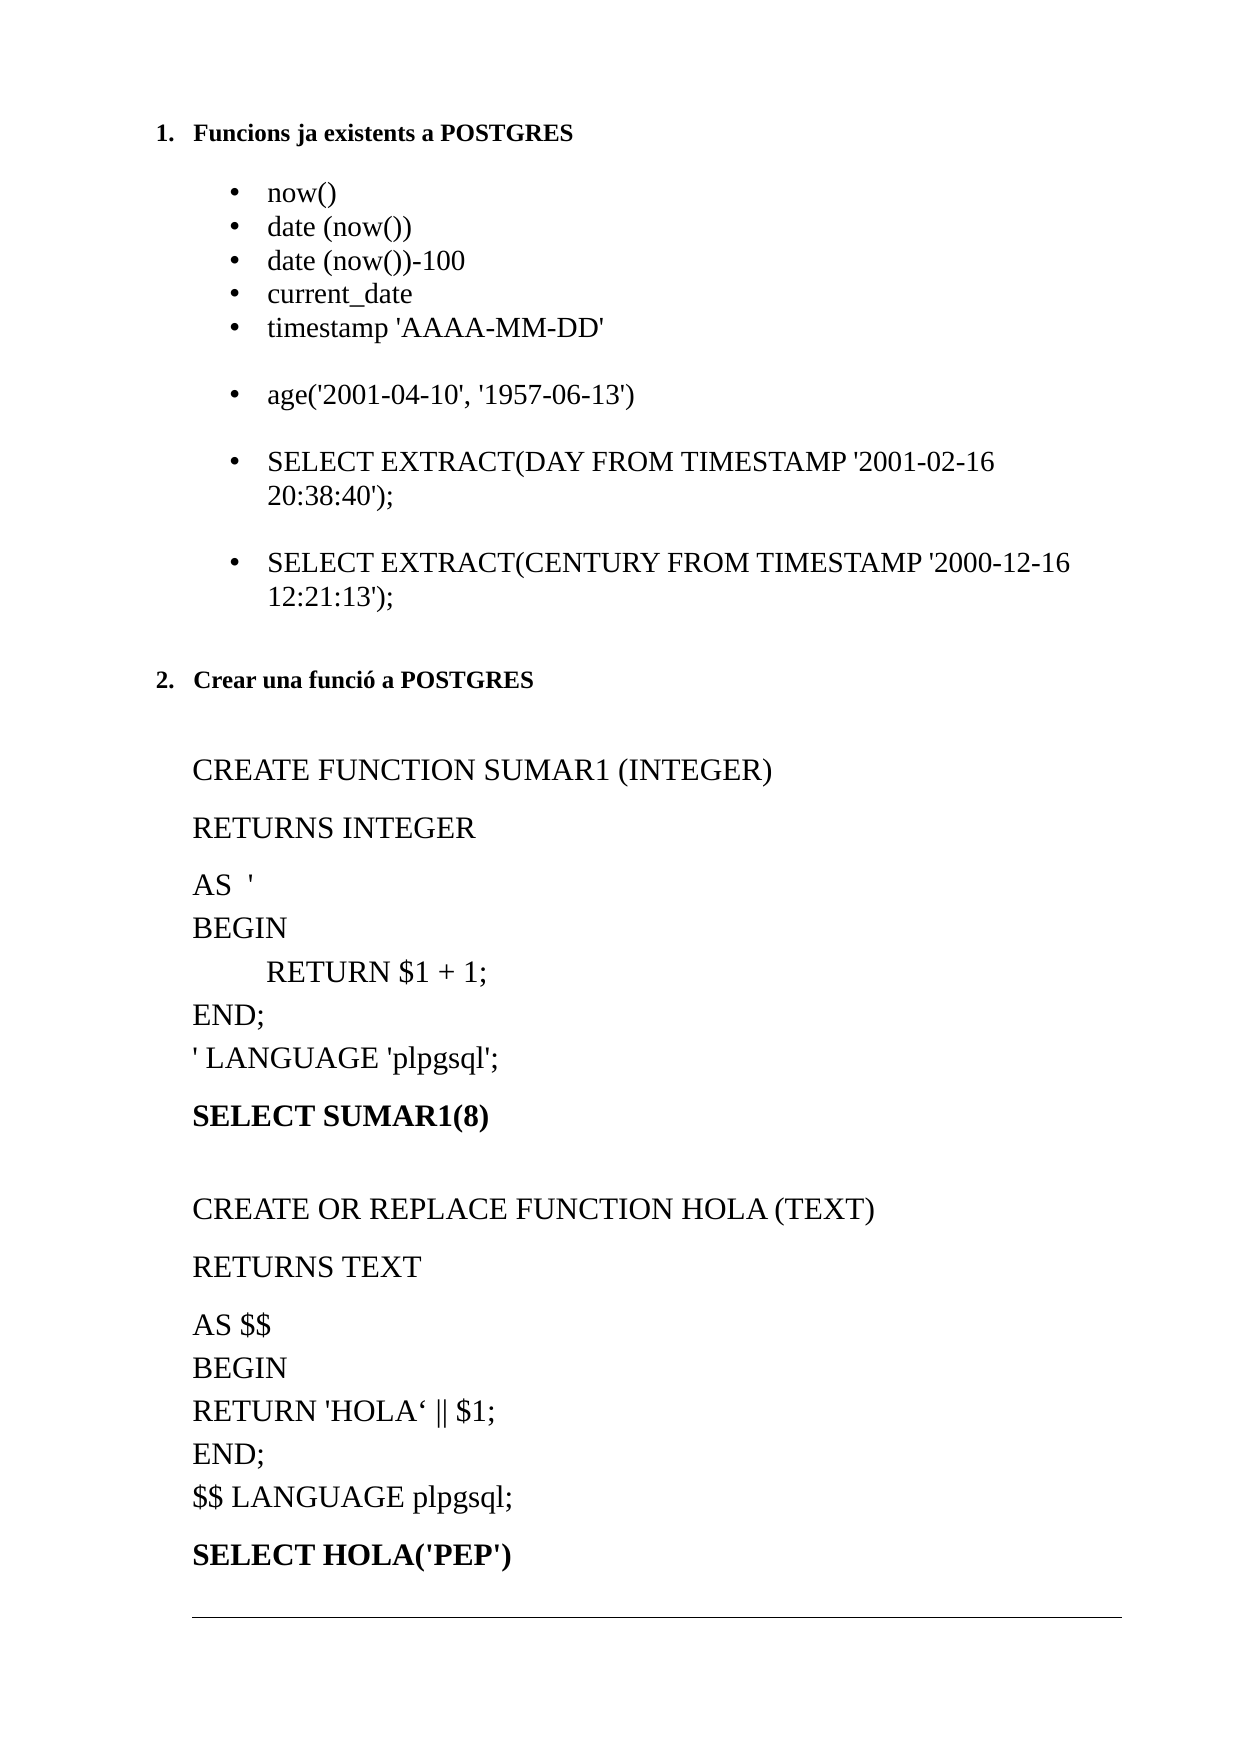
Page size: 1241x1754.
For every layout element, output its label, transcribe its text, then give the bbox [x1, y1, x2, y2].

list timestamp 'AAAA-MM-DD' [229, 310, 1122, 344]
list Funcions ja existents a POSTGRES [156, 118, 1122, 147]
list Crear una funció a POSTGRES [156, 665, 1122, 694]
text SELECT HOLA('PEP') [192, 1536, 1122, 1572]
list age('2001-04-10', '1957-06-13') [229, 377, 1122, 411]
text SELECT SUMAR1(8) [192, 1097, 1122, 1133]
list now() [229, 176, 1122, 209]
list date (now()) [229, 209, 1122, 243]
text AS $$ BEGIN RETURN 'HOLA‘ || $1; END; $$ LANGUAGE plpgsql; [192, 1306, 1122, 1514]
text CREATE FUNCTION SUMAR1 (INTEGER) [192, 751, 1122, 787]
text RETURNS INTEGER [192, 809, 1122, 845]
list SELECT EXTRACT(DAY FROM TIMESTAMP '2001-02-16 20:38:40'); [229, 444, 1122, 512]
text AS ' BEGIN RETURN $1 + 1; END; ' LANGUAGE 'plpgsql'; [192, 867, 1122, 1075]
list date (now())-100 [229, 243, 1122, 277]
list SELECT EXTRACT(CENTURY FROM TIMESTAMP '2000-12-16 12:21:13'); [229, 545, 1122, 612]
text CREATE OR REPLACE FUNCTION HOLA (TEXT) [192, 1190, 1122, 1226]
list current_date [229, 277, 1122, 310]
text RETURNS TEXT [192, 1248, 1122, 1284]
